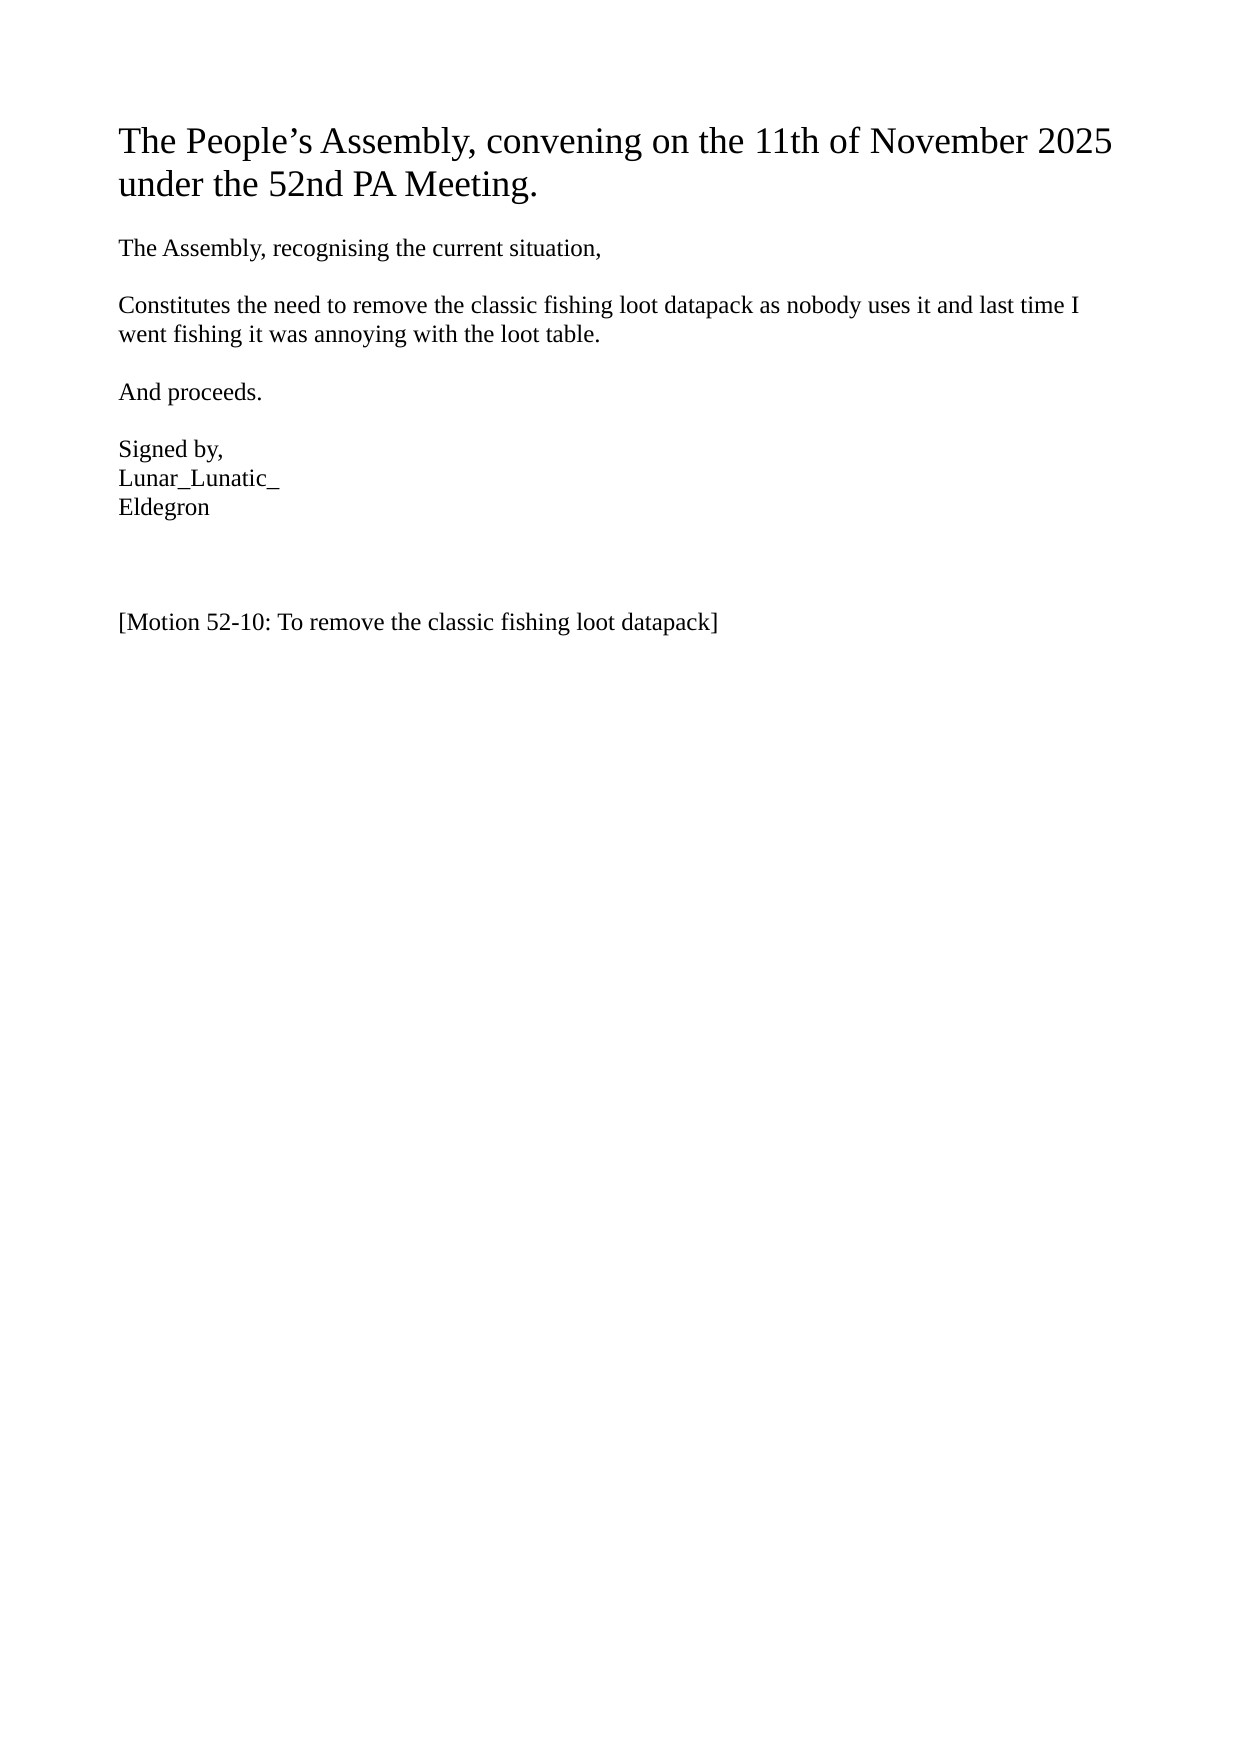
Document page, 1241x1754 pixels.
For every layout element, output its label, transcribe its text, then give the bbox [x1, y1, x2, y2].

text The People’s Assembly, convening on the 11th of November 2025 under the 52nd PA Meeting. [118, 118, 1122, 204]
text [Motion 52-10: To remove the classic fishing loot datapack] [118, 607, 1122, 636]
text Constitutes the need to remove the classic fishing loot datapack as nobody uses it and last time I went fishing it was annoying with the loot table. [118, 291, 1122, 348]
text The Assembly, recognising the current situation, [118, 233, 1122, 262]
text And proceeds. [118, 377, 1122, 406]
text Signed by, [118, 434, 1122, 463]
text Lunar_Lunatic_ [118, 463, 1122, 492]
text Eldegron [118, 492, 1122, 521]
